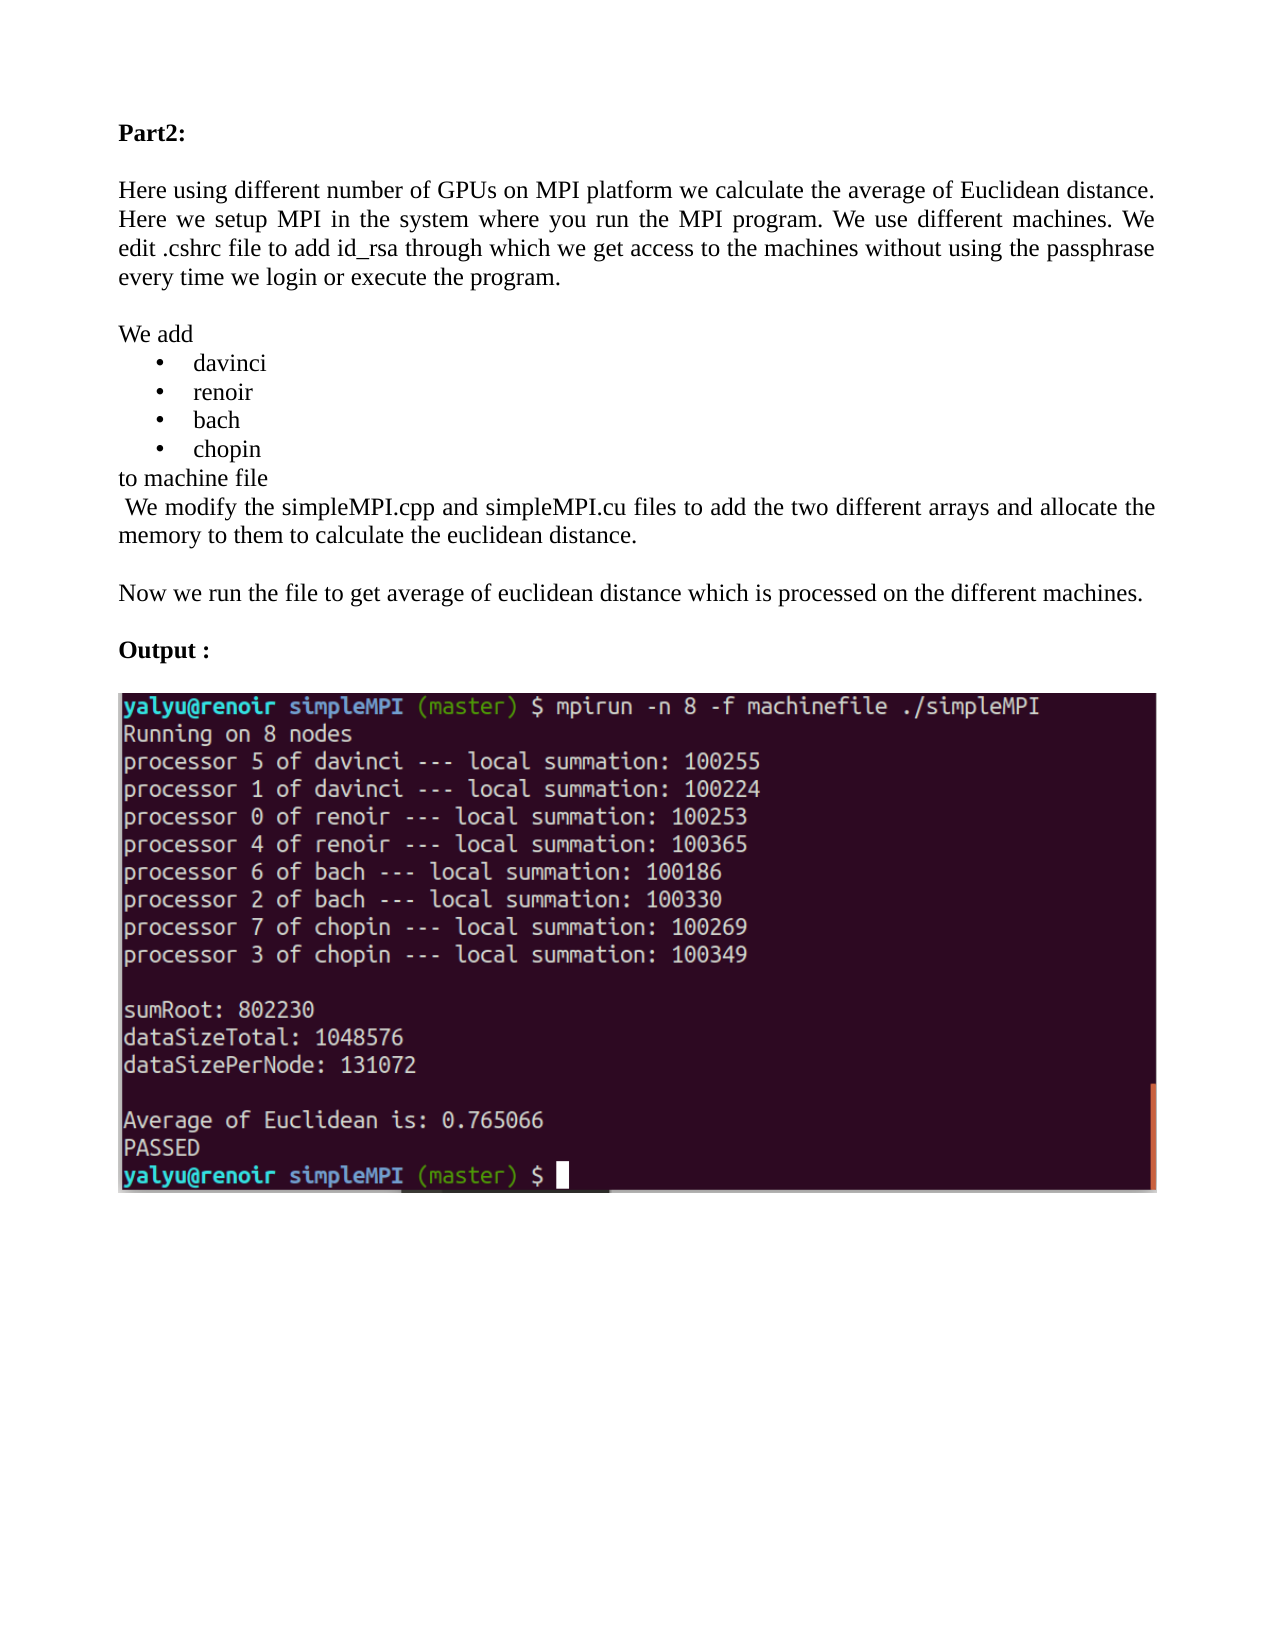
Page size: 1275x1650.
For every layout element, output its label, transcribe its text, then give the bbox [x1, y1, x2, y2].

list bach [156, 406, 1157, 434]
list renoir [156, 377, 1157, 406]
text Here using different number of GPUs on MPI platform we calculate the average of Euclidean distance. Here we setup MPI in the system where you run the MPI program. We use different machines. We edit .cshrc file to add id_rsa through which we get access to the machines without using the passphrase every time we login or execute the program. [118, 176, 1157, 291]
text Now we run the file to get average of euclidean distance which is processed on the different machines. [118, 578, 1157, 607]
list davinci [156, 348, 1157, 377]
text to machine file [118, 463, 1157, 492]
text Part2: [118, 118, 1157, 147]
picture [118, 693, 1157, 1193]
list chopin [156, 434, 1157, 463]
text Output : [118, 636, 1157, 664]
text We add [118, 319, 1157, 348]
text We modify the simpleMPI.cpp and simpleMPI.cu files to add the two different arrays and allocate the memory to them to calculate the euclidean distance. [118, 492, 1157, 549]
